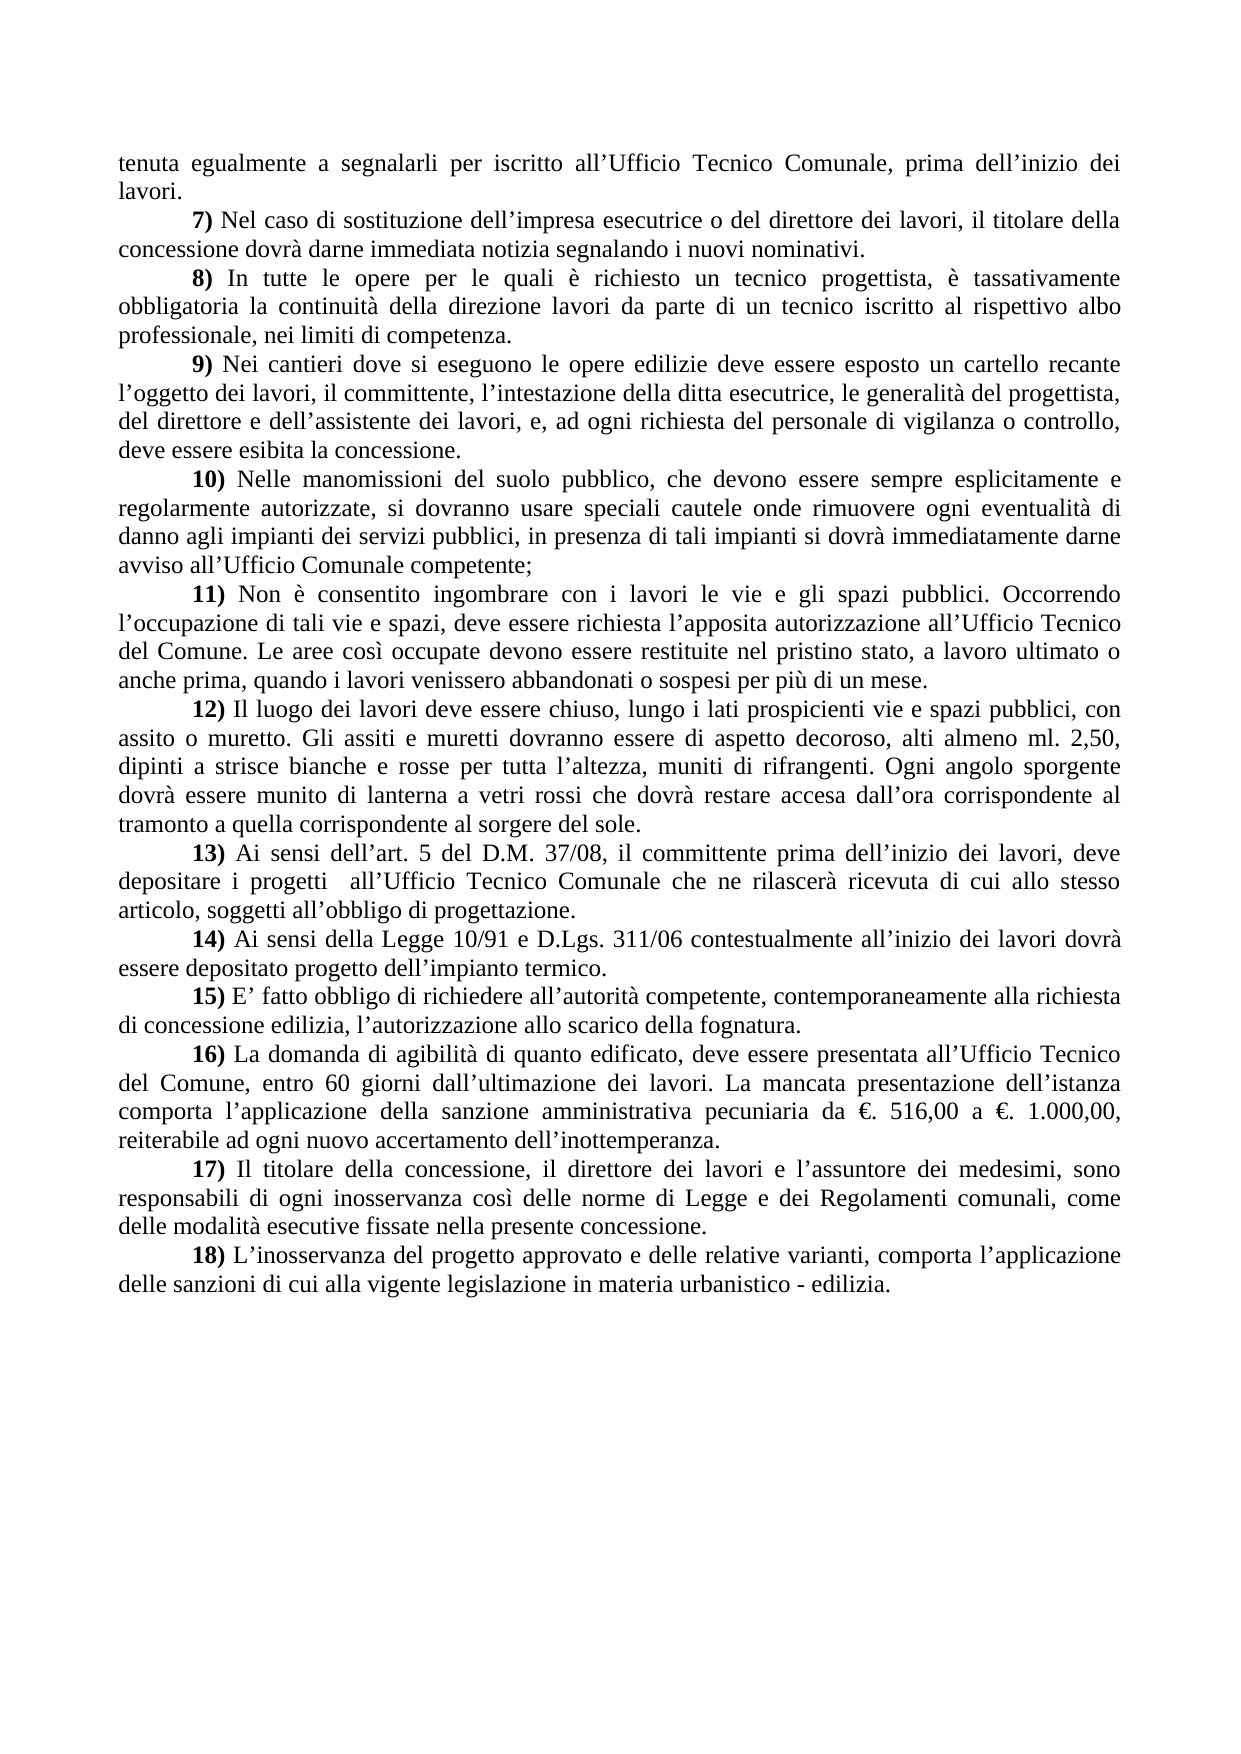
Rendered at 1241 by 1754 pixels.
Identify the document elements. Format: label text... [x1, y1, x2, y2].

text 15) E’ fatto obbligo di richiedere all’autorità competente, contemporaneamente alla richiesta di concessione edilizia, l’autorizzazione allo scarico della fognatura. [118, 981, 1122, 1039]
text 13) Ai sensi dell’art. 5 del D.M. 37/08, il committente prima dell’inizio dei lavori, deve depositare i progetti all’Ufficio Tecnico Comunale che ne rilascerà ricevuta di cui allo stesso articolo, soggetti all’obbligo di progettazione. [118, 838, 1122, 924]
text 12) Il luogo dei lavori deve essere chiuso, lungo i lati prospicienti vie e spazi pubblici, con assito o muretto. Gli assiti e muretti dovranno essere di aspetto decoroso, alti almeno ml. 2,50, dipinti a strisce bianche e rosse per tutta l’altezza, muniti di rifrangenti. Ogni angolo sporgente dovrà essere munito di lanterna a vetri rossi che dovrà restare accesa dall’ora corrispondente al tramonto a quella corrispondente al sorgere del sole. [118, 694, 1122, 838]
text 18) L’inosservanza del progetto approvato e delle relative varianti, comporta l’applicazione delle sanzioni di cui alla vigente legislazione in materia urbanistico - edilizia. [118, 1240, 1122, 1298]
text 11) Non è consentito ingombrare con i lavori le vie e gli spazi pubblici. Occorrendo l’occupazione di tali vie e spazi, deve essere richiesta l’apposita autorizzazione all’Ufficio Tecnico del Comune. Le aree così occupate devono essere restituite nel pristino stato, a lavoro ultimato o anche prima, quando i lavori venissero abbandonati o sospesi per più di un mese. [118, 579, 1122, 694]
text 16) La domanda di agibilità di quanto edificato, deve essere presentata all’Ufficio Tecnico del Comune, entro 60 giorni dall’ultimazione dei lavori. La mancata presentazione dell’istanza comporta l’applicazione della sanzione amministrativa pecuniaria da €. 516,00 a €. 1.000,00, reiterabile ad ogni nuovo accertamento dell’inottemperanza. [118, 1039, 1122, 1154]
text tenuta egualmente a segnalarli per iscritto all’Ufficio Tecnico Comunale, prima dell’inizio dei lavori. [118, 148, 1122, 205]
text 8) In tutte le opere per le quali è richiesto un tecnico progettista, è tassativamente obbligatoria la continuità della direzione lavori da parte di un tecnico iscritto al rispettivo albo professionale, nei limiti di competenza. [118, 263, 1122, 349]
text 7) Nel caso di sostituzione dell’impresa esecutrice o del direttore dei lavori, il titolare della concessione dovrà darne immediata notizia segnalando i nuovi nominativi. [118, 205, 1122, 263]
text 17) Il titolare della concessione, il direttore dei lavori e l’assuntore dei medesimi, sono responsabili di ogni inosservanza così delle norme di Legge e dei Regolamenti comunali, come delle modalità esecutive fissate nella presente concessione. [118, 1154, 1122, 1240]
text 9) Nei cantieri dove si eseguono le opere edilizie deve essere esposto un cartello recante l’oggetto dei lavori, il committente, l’intestazione della ditta esecutrice, le generalità del progettista, del direttore e dell’assistente dei lavori, e, ad ogni richiesta del personale di vigilanza o controllo, deve essere esibita la concessione. [118, 349, 1122, 464]
text 10) Nelle manomissioni del suolo pubblico, che devono essere sempre esplicitamente e regolarmente autorizzate, si dovranno usare speciali cautele onde rimuovere ogni eventualità di danno agli impianti dei servizi pubblici, in presenza di tali impianti si dovrà immediatamente darne avviso all’Ufficio Comunale competente; [118, 464, 1122, 579]
text 14) Ai sensi della Legge 10/91 e D.Lgs. 311/06 contestualmente all’inizio dei lavori dovrà essere depositato progetto dell’impianto termico. [118, 924, 1122, 981]
